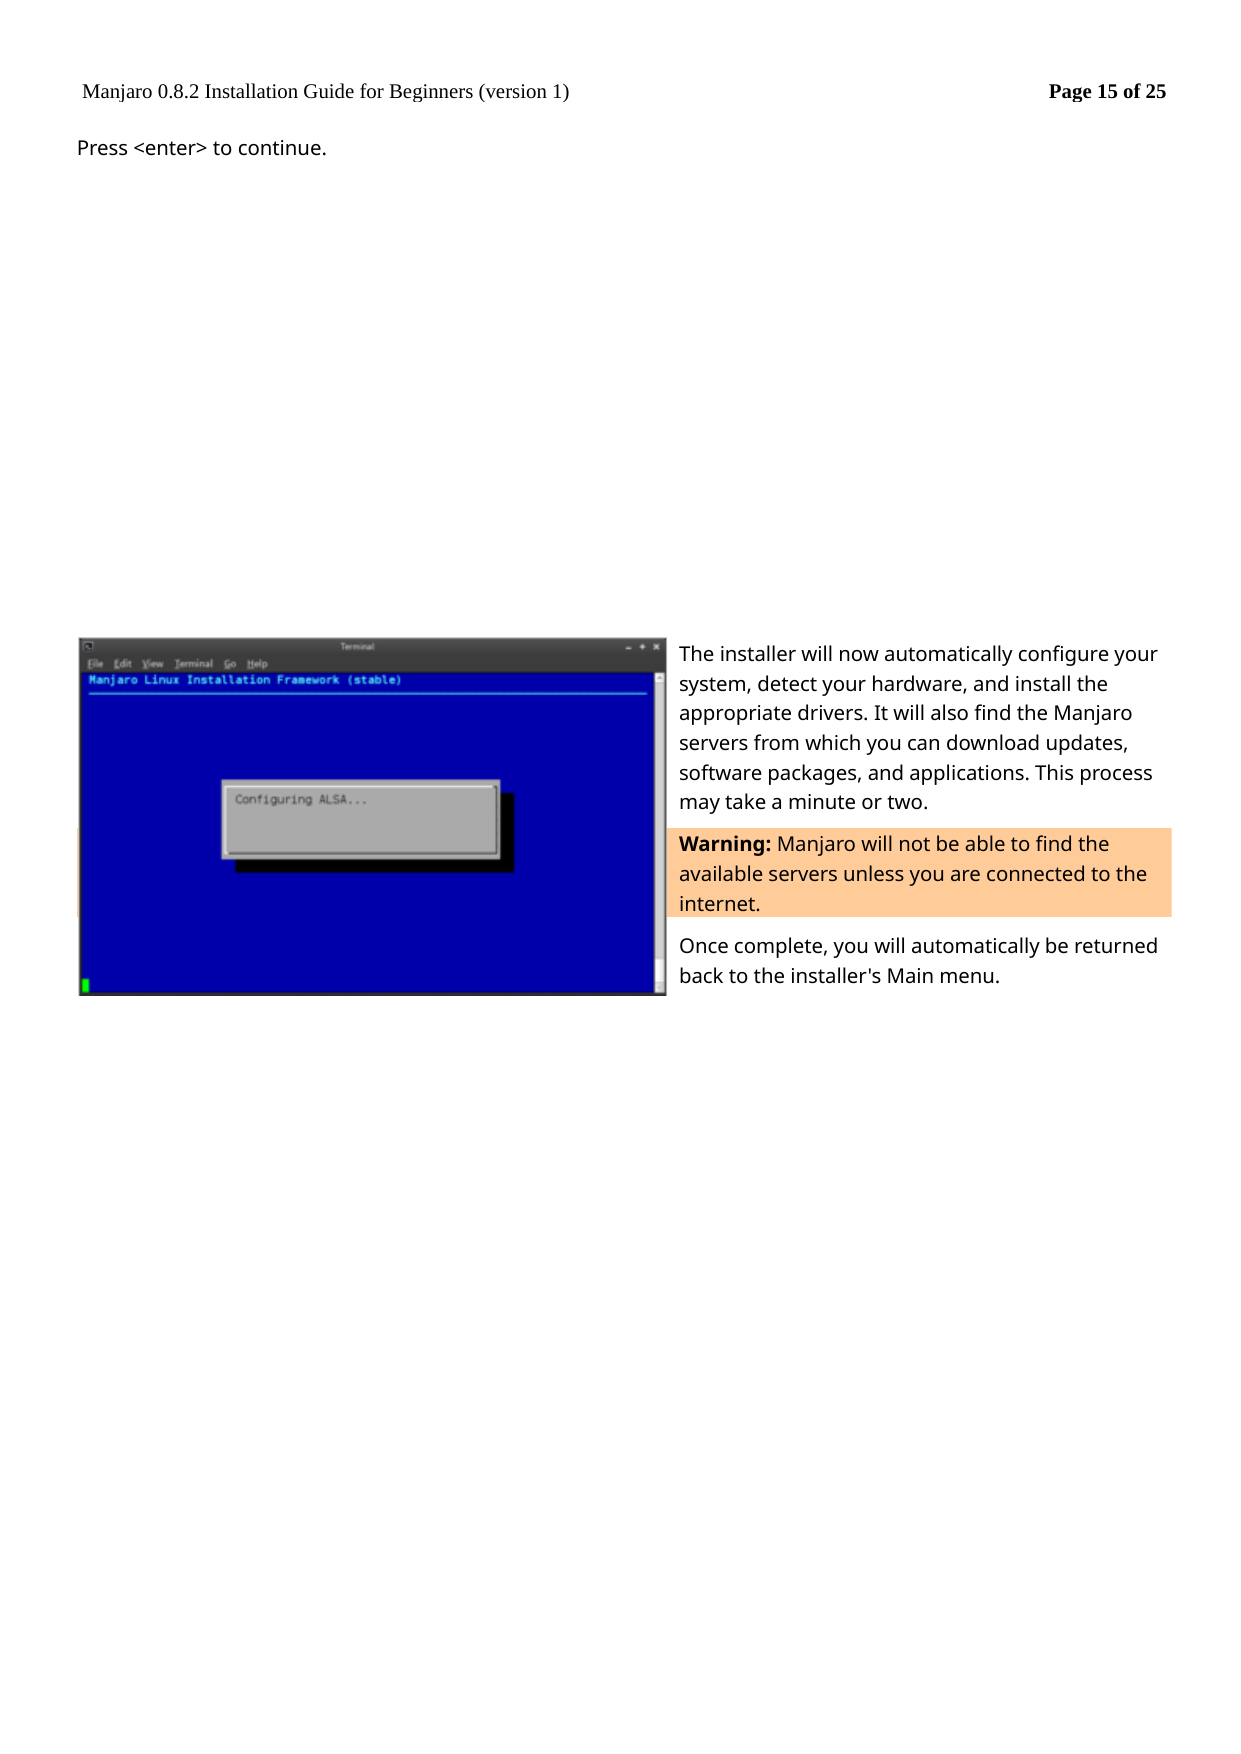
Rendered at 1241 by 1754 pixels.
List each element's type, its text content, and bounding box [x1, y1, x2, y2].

text Warning: Manjaro will not be able to find the available servers unless you are connected to the internet. [668, 828, 1172, 917]
picture [78, 637, 668, 996]
text The installer will now automatically configure your system, detect your hardware, and install the appropriate drivers. It will also find the Manjaro servers from which you can download updates, software packages, and applications. This process may take a minute or two. [668, 637, 1172, 816]
text Press <enter> to continue. [77, 131, 1172, 161]
text Once complete, you will automatically be returned back to the installer's Main menu. [668, 930, 1172, 989]
